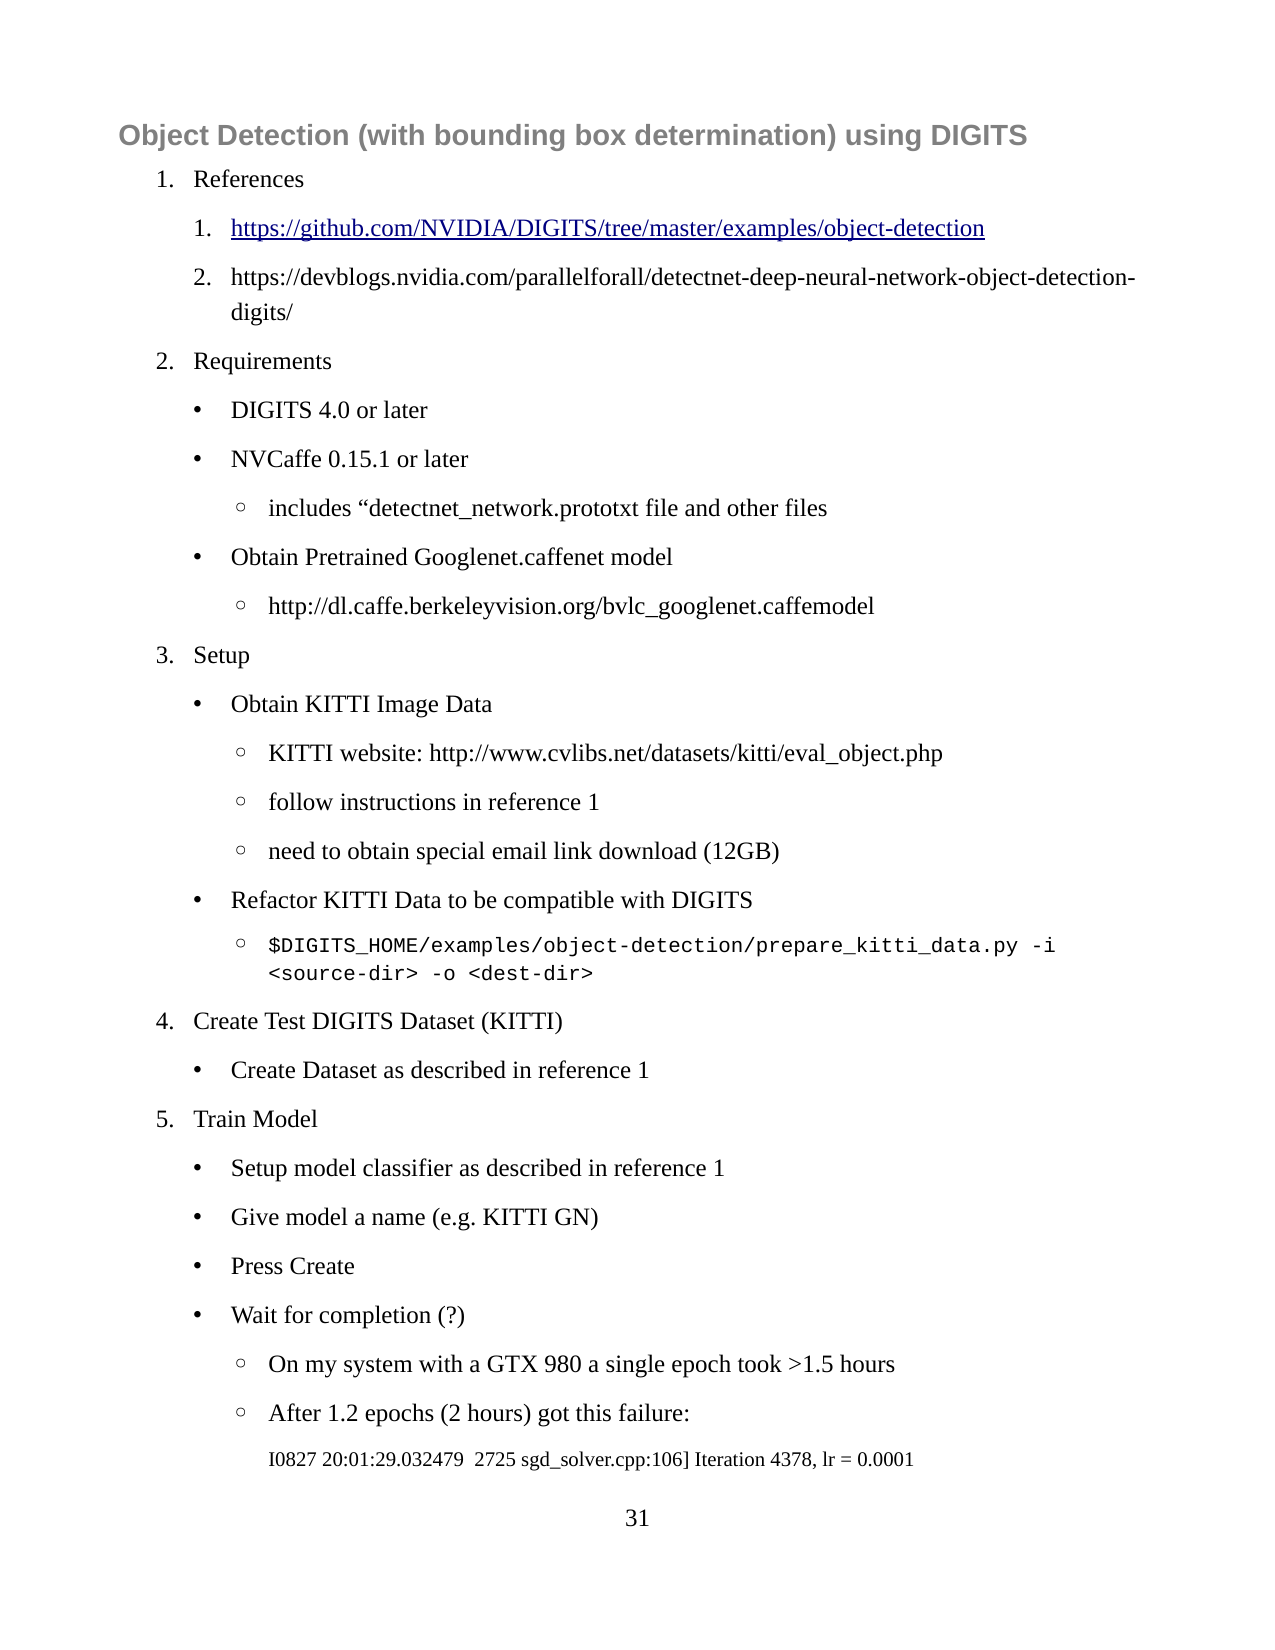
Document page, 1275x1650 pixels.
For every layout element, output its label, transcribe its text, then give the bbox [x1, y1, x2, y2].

list includes “detectnet_network.prototxt file and other files [231, 493, 1157, 522]
list Wait for completion (?) [193, 1300, 1157, 1329]
list References [156, 164, 1157, 193]
list Create Test DIGITS Dataset (KITTI) [156, 1006, 1157, 1034]
list After 1.2 epochs (2 hours) got this failure: [231, 1398, 1157, 1427]
list Obtain KITTI Image Data [193, 689, 1157, 718]
list https://devblogs.nvidia.com/parallelforall/detectnet-deep-neural-network-object-detection-digits/ [193, 262, 1157, 326]
subtitle Object Detection (with bounding box determination) using DIGITS [118, 118, 1157, 152]
list NVCaffe 0.15.1 or later [193, 444, 1157, 473]
list Press Create [193, 1251, 1157, 1280]
list Create Dataset as described in reference 1 [193, 1055, 1157, 1084]
list DIGITS 4.0 or later [193, 395, 1157, 424]
list On my system with a GTX 980 a single epoch took >1.5 hours [231, 1349, 1157, 1378]
list Setup [156, 640, 1157, 669]
list need to obtain special email link download (12GB) [231, 836, 1157, 865]
list $DIGITS_HOME/examples/object-detection/prepare_kitti_data.py -i <source-dir> -o <dest-dir> [231, 934, 1157, 987]
list Train Model [156, 1104, 1157, 1133]
list follow instructions in reference 1 [231, 787, 1157, 816]
list KITTI website: http://www.cvlibs.net/datasets/kitti/eval_object.php [231, 738, 1157, 767]
list https://github.com/NVIDIA/DIGITS/tree/master/examples/object-detection [193, 213, 1157, 242]
list Obtain Pretrained Googlenet.caffenet model [193, 542, 1157, 571]
text I0827 20:01:29.032479 2725 sgd_solver.cpp:106] Iteration 4378, lr = 0.0001 [268, 1447, 1157, 1471]
list http://dl.caffe.berkeleyvision.org/bvlc_googlenet.caffemodel [231, 591, 1157, 620]
list Requirements [156, 346, 1157, 374]
list Give model a name (e.g. KITTI GN) [193, 1202, 1157, 1231]
list Refactor KITTI Data to be compatible with DIGITS [193, 886, 1157, 914]
list Setup model classifier as described in reference 1 [193, 1153, 1157, 1182]
